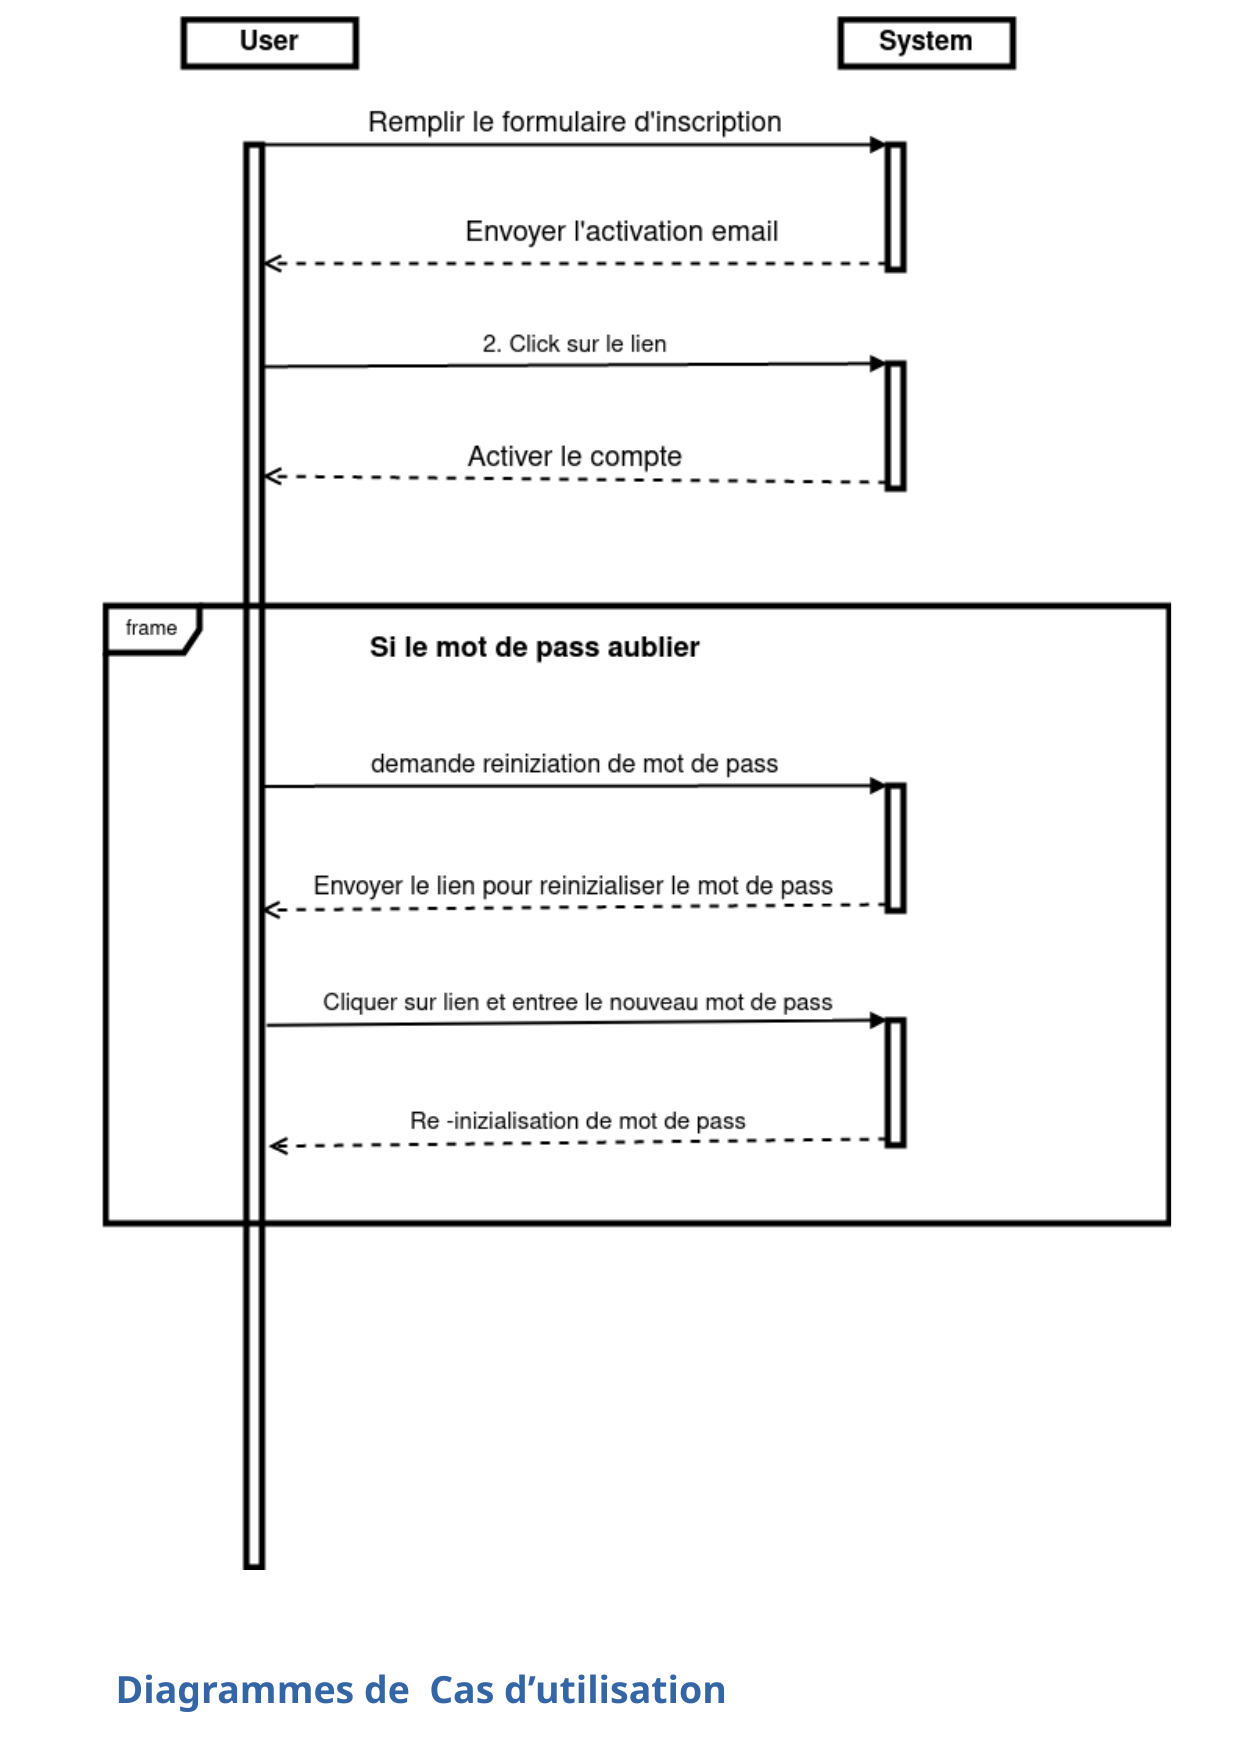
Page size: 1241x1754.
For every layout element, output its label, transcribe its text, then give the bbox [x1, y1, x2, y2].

text Diagrammes de Cas d’utilisation [41, 1663, 1232, 1714]
picture [102, 16, 1172, 1570]
